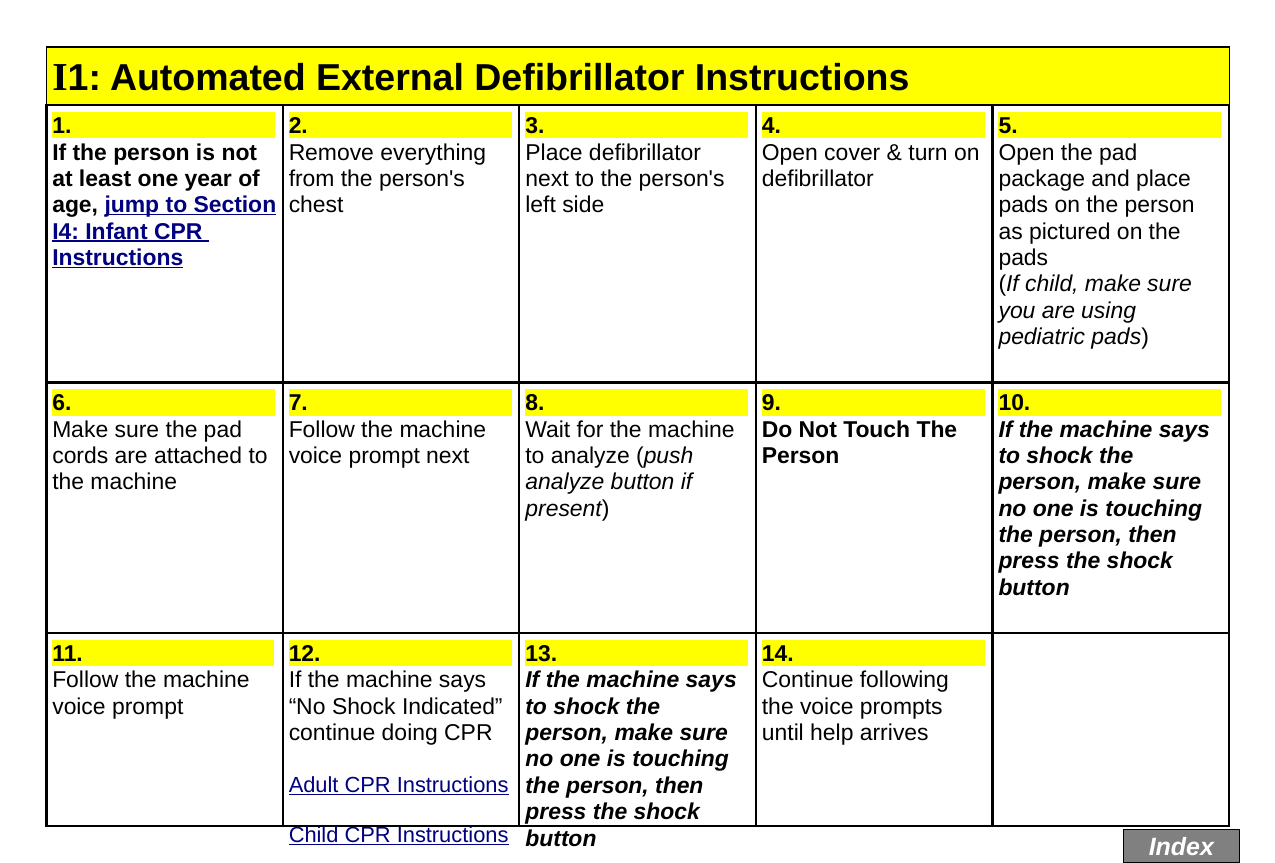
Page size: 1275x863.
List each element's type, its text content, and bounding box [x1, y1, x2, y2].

table_cell 12. If the machine says “No Shock Indicated” continue doing CPR Adult CPR Instructions Child CPR Instructions [284, 634, 518, 825]
table_cell 1. If the person is not at least one year of age, jump to Section I4: Infant CPR Instructions [48, 106, 282, 381]
table_cell 5. Open the pad package and place pads on the person as pictured on the pads (If child, make sure you are using pediatric pads) [994, 106, 1228, 381]
table_cell 3. Place defibrillator next to the person's left side [520, 106, 755, 381]
table_cell 4. Open cover & turn on defibrillator [757, 106, 991, 381]
table_cell 10. If the machine says to shock the person, make sure no one is touching the person, then press the shock button [994, 384, 1228, 632]
table_cell 8. Wait for the machine to analyze (push analyze button if present) [520, 384, 755, 632]
table_cell 11. Follow the machine voice prompt [48, 634, 282, 825]
table_cell 7. Follow the machine voice prompt next [284, 384, 518, 632]
table_cell 2. Remove everything from the person's chest [284, 106, 518, 381]
table_header I1: Automated External Defibrillator Instructions [47, 48, 1229, 104]
table_cell 13. If the machine says to shock the person, make sure no one is touching the person, then press the shock button [520, 634, 755, 825]
table_cell [994, 634, 1228, 825]
table_cell 6. Make sure the pad cords are attached to the machine [48, 384, 282, 632]
table_cell 9. Do Not Touch The Person [757, 384, 991, 632]
table_cell 14. Continue following the voice prompts until help arrives [757, 634, 991, 825]
